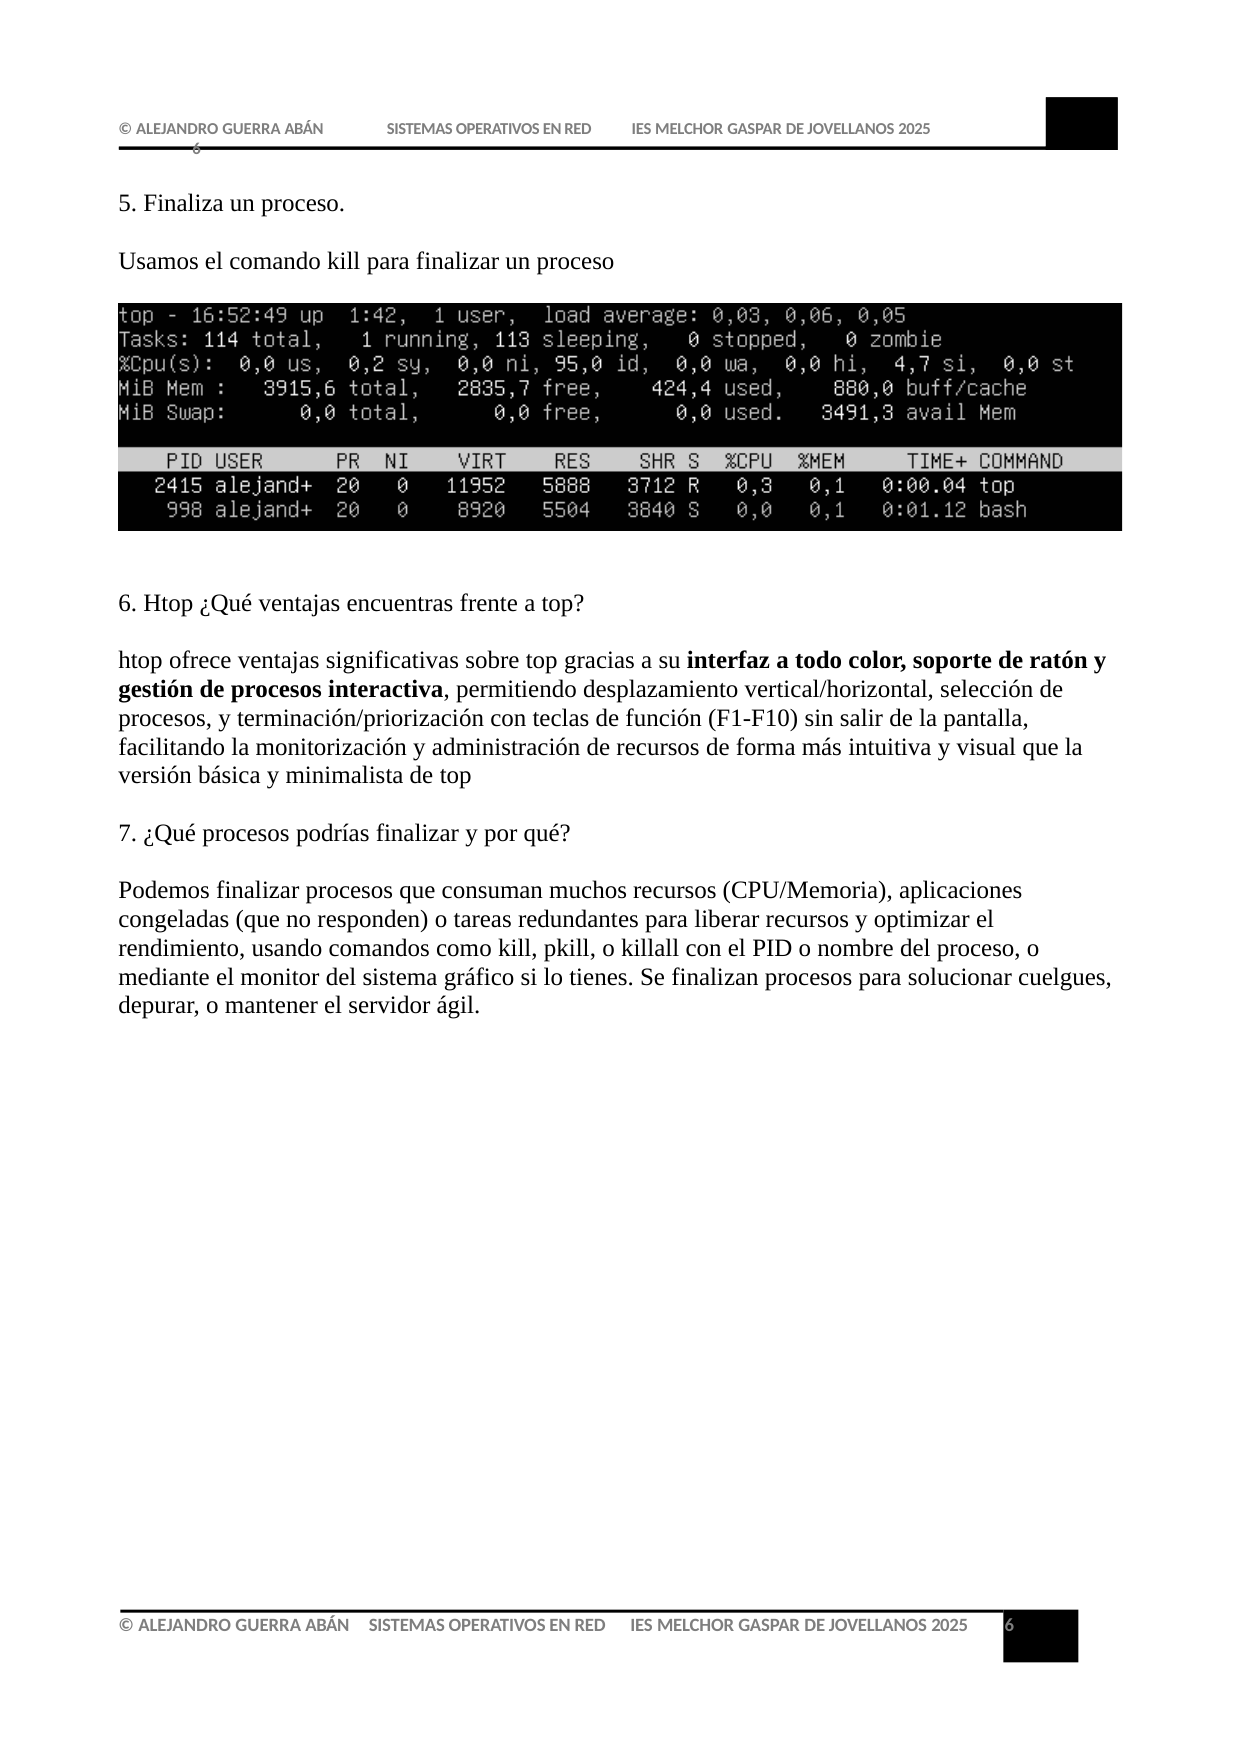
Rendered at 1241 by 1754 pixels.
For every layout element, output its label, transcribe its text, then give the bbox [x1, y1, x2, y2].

text Usamos el comando kill para finalizar un proceso [118, 246, 1122, 274]
picture [118, 303, 1123, 531]
text Podemos finalizar procesos que consuman muchos recursos (CPU/Memoria), aplicaciones congeladas (que no responden) o tareas redundantes para liberar recursos y optimizar el rendimiento, usando comandos como kill, pkill, o killall con el PID o nombre del proceso, o mediante el monitor del sistema gráfico si lo tienes. Se finalizan procesos para solucionar cuelgues, depurar, o mantener el servidor ágil. [118, 875, 1122, 1019]
text 5. Finaliza un proceso. [118, 188, 1122, 217]
text 6. Htop ¿Qué ventajas encuentras frente a top? [118, 588, 1122, 617]
text 7. ¿Qué procesos podrías finalizar y por qué? [118, 818, 1122, 847]
text htop ofrece ventajas significativas sobre top gracias a su interfaz a todo color, soporte de ratón y gestión de procesos interactiva, permitiendo desplazamiento vertical/horizontal, selección de procesos, y terminación/priorización con teclas de función (F1-F10) sin salir de la pantalla, facilitando la monitorización y administración de recursos de forma más intuitiva y visual que la versión básica y minimalista de top [118, 645, 1122, 789]
